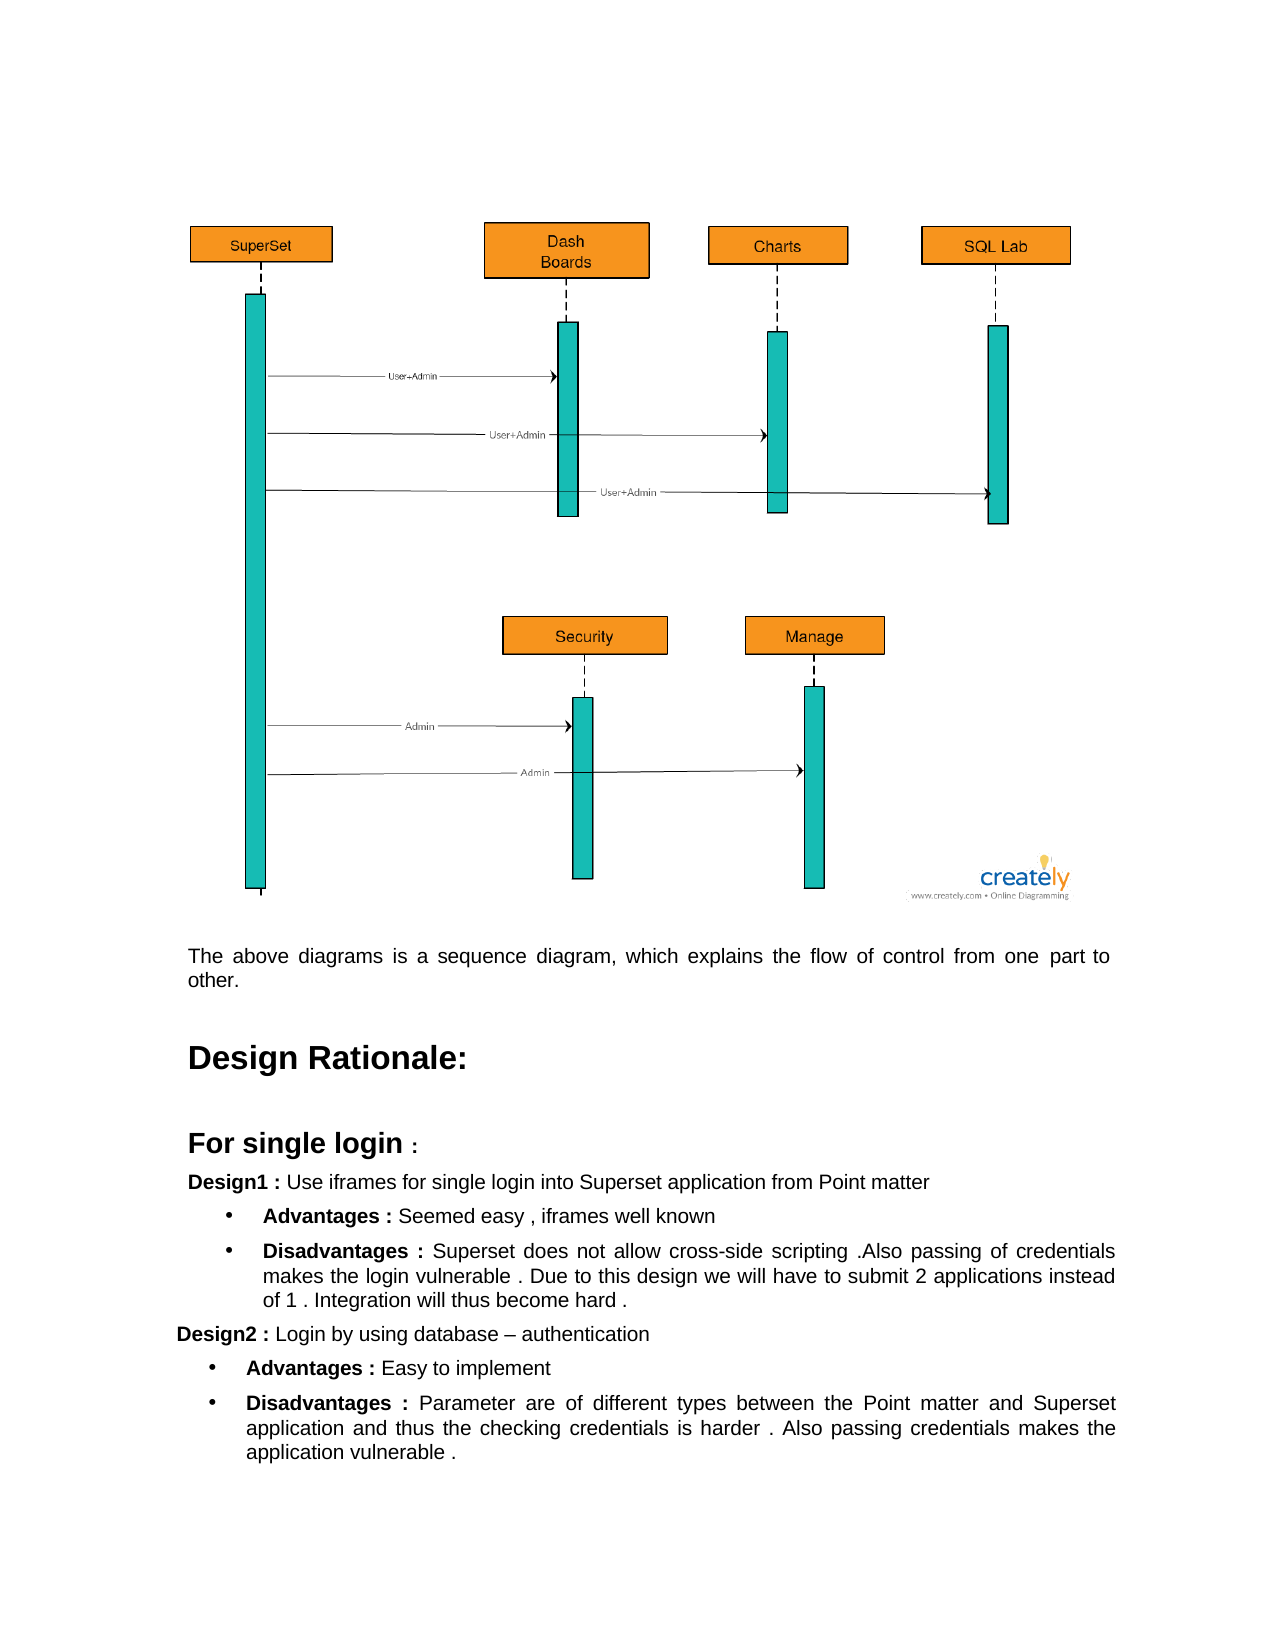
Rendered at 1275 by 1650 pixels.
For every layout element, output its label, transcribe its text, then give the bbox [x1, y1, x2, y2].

text Design1 : Use iframes for single login into Superset application from Point matter [188, 1170, 1117, 1194]
list Disadvantages : Parameter are of different types between the Point matter and Superset application and thus the checking credentials is harder . Also passing credentials makes the application vulnerable . [208, 1391, 1117, 1463]
text Design Rationale: [188, 1038, 1117, 1077]
picture [182, 216, 1079, 907]
list Advantages : Easy to implement [208, 1356, 1117, 1381]
list Advantages : Seemed easy , iframes well known [225, 1204, 1117, 1228]
text Design2 : Login by using database – authentication [171, 1322, 1117, 1346]
text The above diagrams is a sequence diagram, which explains the flow of control from one part to other. [188, 944, 1111, 992]
list Disadvantages : Superset does not allow cross-side scripting .Also passing of credentials makes the login vulnerable . Due to this design we will have to submit 2 applications instead of 1 . Integration will thus become hard . [225, 1239, 1117, 1311]
text For single login : [188, 1126, 1117, 1159]
